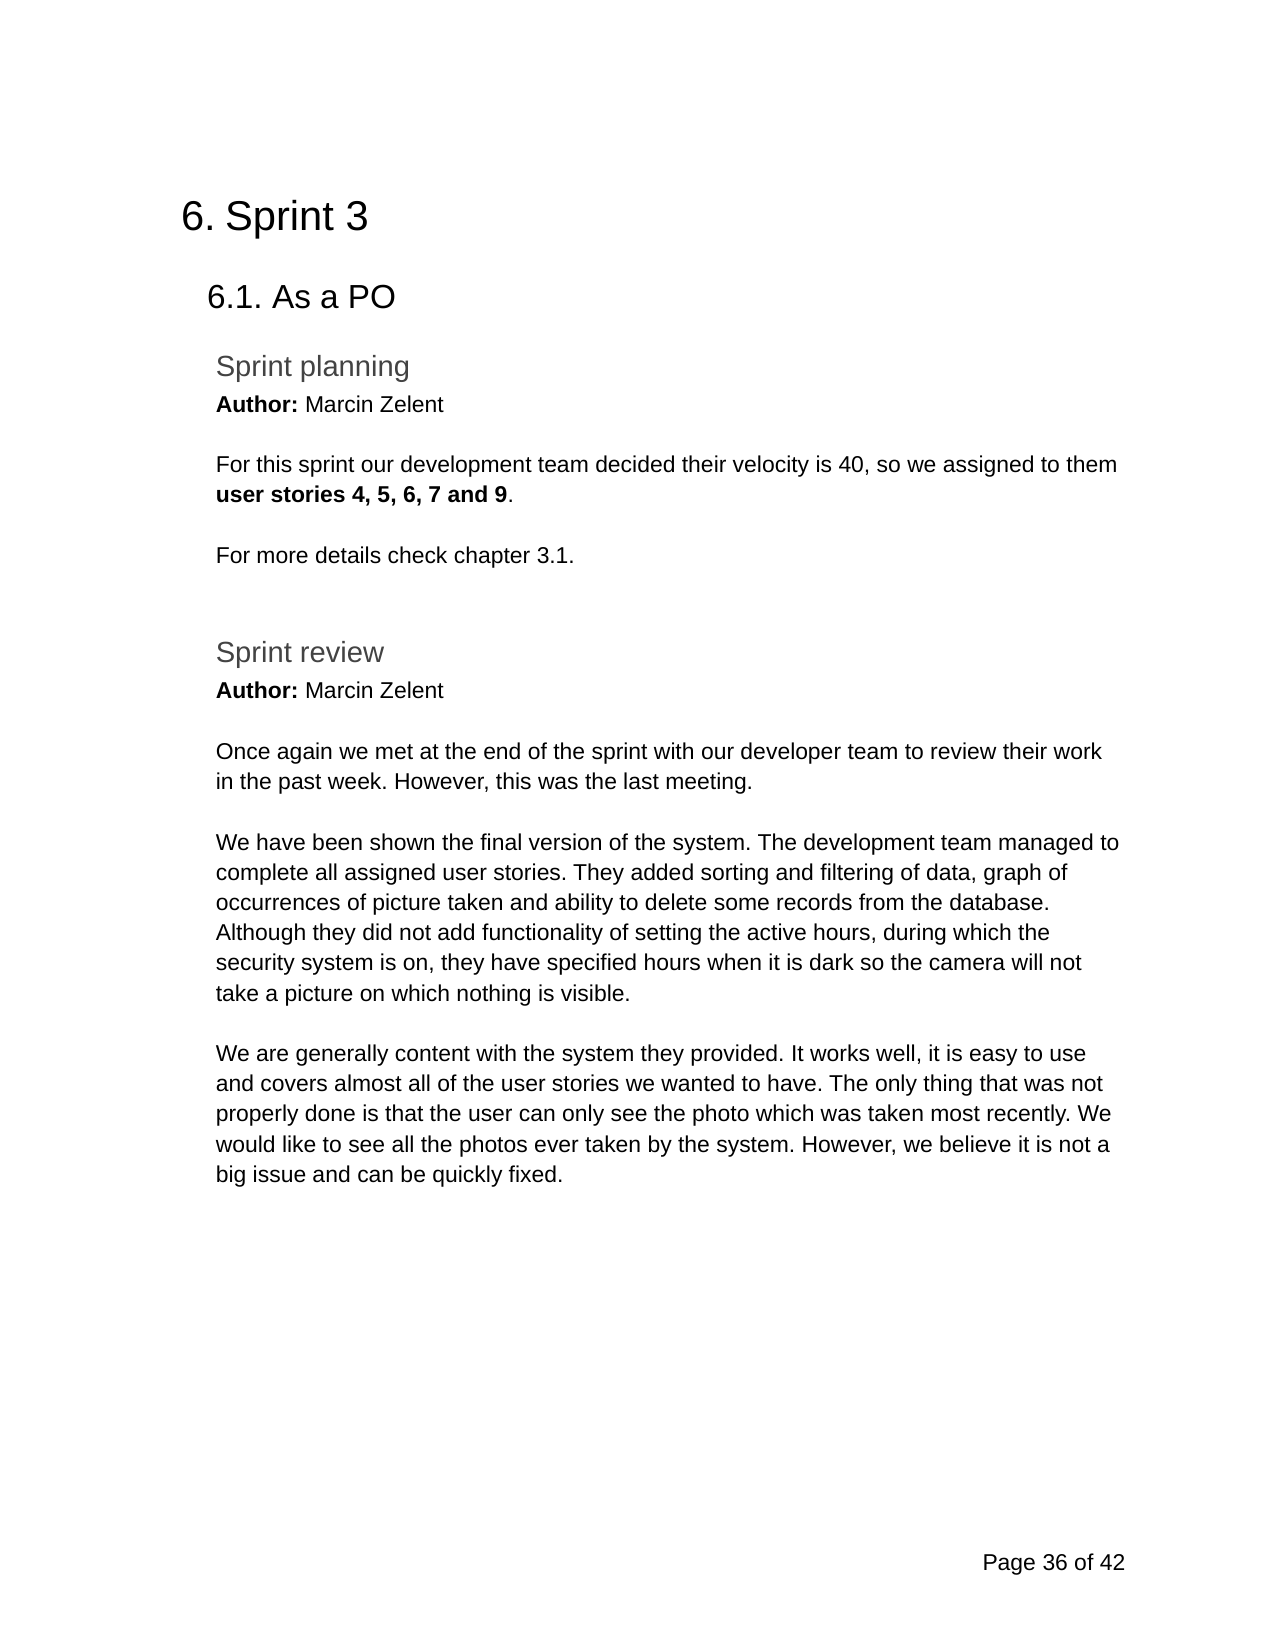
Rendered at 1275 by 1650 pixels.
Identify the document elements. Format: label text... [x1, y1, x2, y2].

text For more details check chapter 3.1. [216, 542, 1125, 568]
text We are generally content with the system they provided. It works well, it is easy to use and covers almost all of the user stories we wanted to have. The only thing that was not properly done is that the user can only see the photo which was taken most recently. We would like to see all the photos ever taken by the system. However, we believe it is not a big issue and can be quickly fixed. [216, 1040, 1125, 1187]
subtitle Sprint review [216, 636, 1125, 669]
text Author: Marcin Zelent [216, 677, 1125, 704]
text We have been shown the final version of the system. The development team managed to complete all assigned user stories. They added sorting and filtering of data, graph of occurrences of picture taken and ability to delete some records from the database. [216, 828, 1125, 915]
subtitle As a PO [262, 277, 1125, 316]
text Although they did not add functionality of setting the active hours, during which the security system is on, they have specified hours when it is dark so the camera will not take a picture on which nothing is visible. [216, 919, 1125, 1006]
text Once again we met at the end of the sprint with our developer team to review their work in the past week. However, this was the last meeting. [216, 738, 1125, 794]
text For this sprint our development team decided their velocity is 40, so we assigned to them user stories 4, 5, 6, 7 and 9. [216, 451, 1125, 508]
subtitle Sprint planning [216, 349, 1125, 382]
text Author: Marcin Zelent [216, 391, 1125, 417]
subtitle Sprint 3 [216, 192, 1125, 239]
